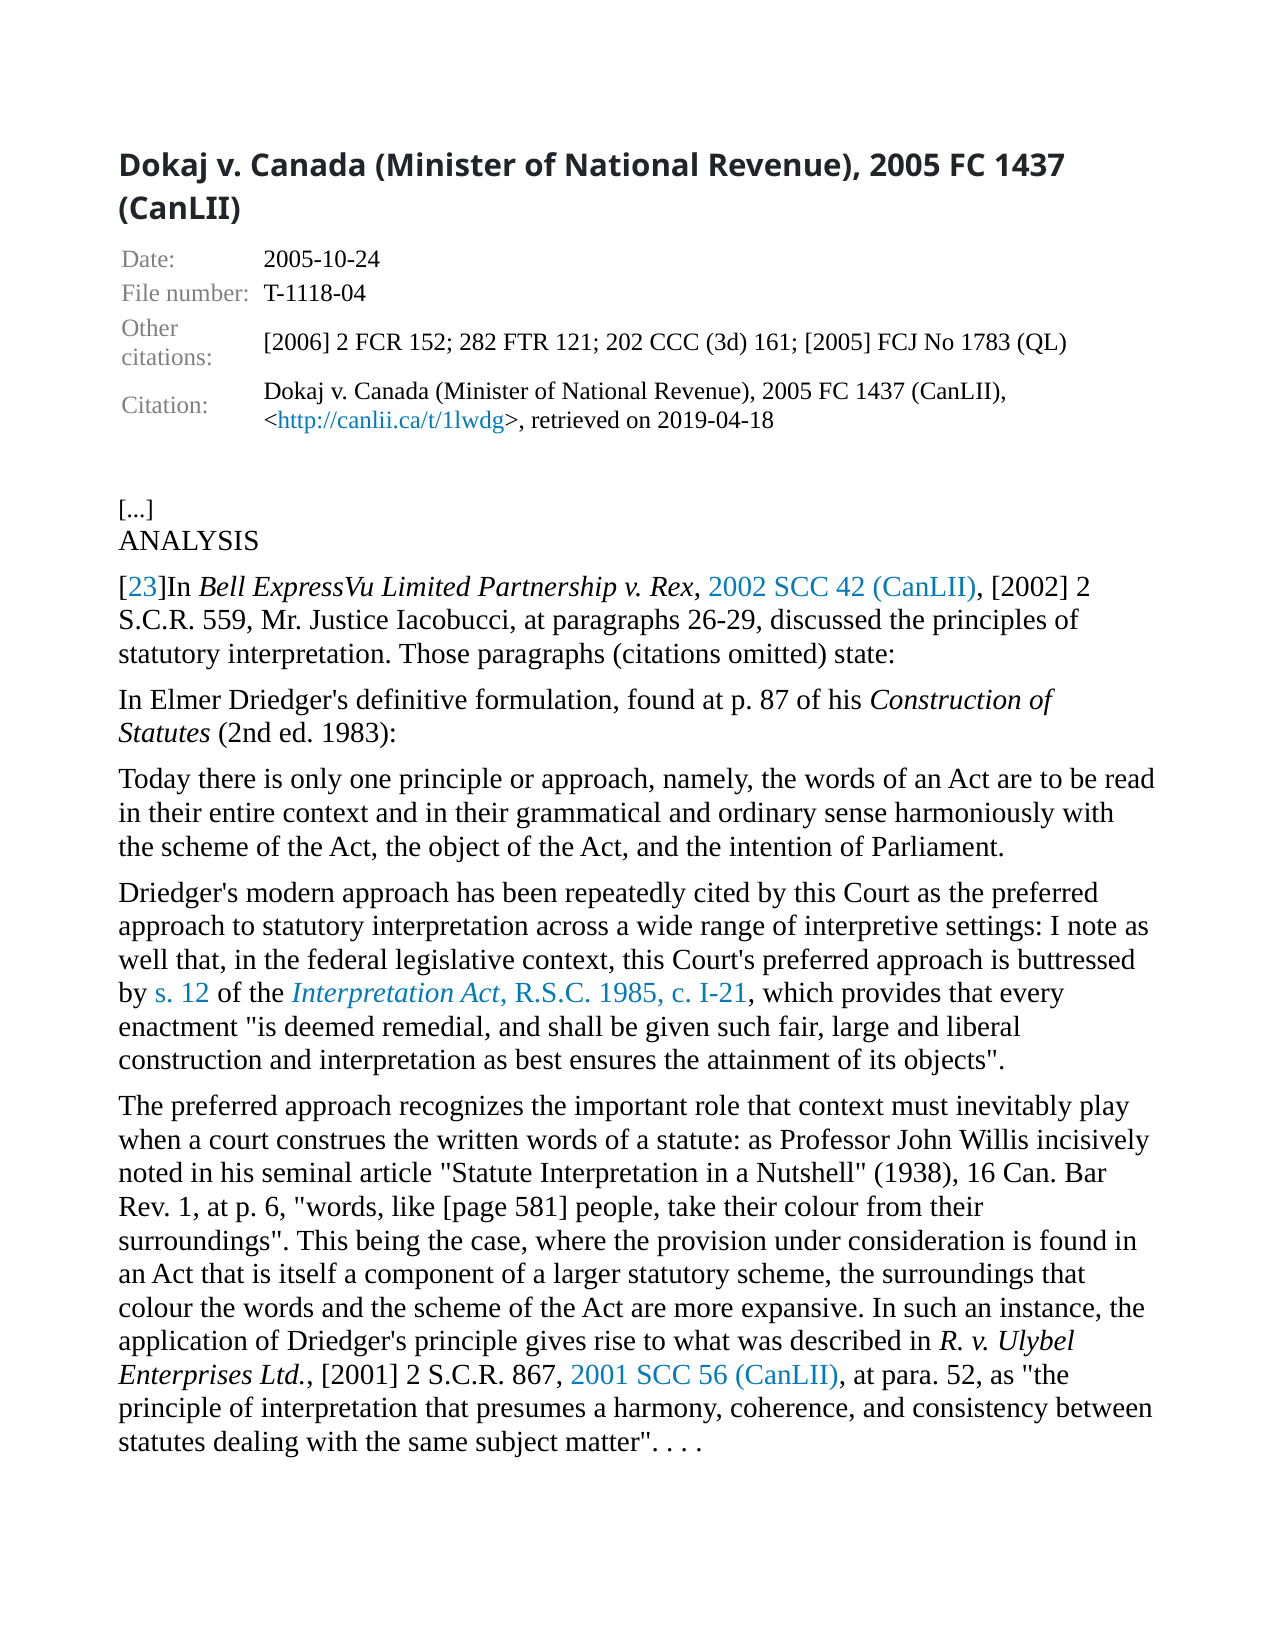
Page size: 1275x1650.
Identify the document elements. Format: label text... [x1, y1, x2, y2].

text [...] [118, 494, 1157, 523]
table_cell File number: [118, 275, 260, 310]
text Driedger's modern approach has been repeatedly cited by this Court as the preferred approach to statutory interpretation across a wide range of interpretive settings: I note as well that, in the federal legislative context, this Court's preferred approach is buttressed by s. 12 of the Interpretation Act, R.S.C. 1985, c. I-21, which provides that every enactment "is deemed remedial, and shall be given such fair, large and liberal construction and interpretation as best ensures the attainment of its objects". [118, 875, 1157, 1076]
text ANALYSIS [118, 523, 1157, 556]
table_cell T-1118-04 [260, 275, 1157, 310]
table_cell Dokaj v. Canada (Minister of National Revenue), 2005 FC 1437 (CanLII), <http://canlii.ca/t/1lwdg>, retrieved on 2019-04-18 [260, 373, 1157, 437]
text Today there is only one principle or approach, namely, the words of an Act are to be read in their entire context and in their grammatical and ordinary sense harmoniously with the scheme of the Act, the object of the Act, and the intention of Parliament. [118, 762, 1157, 862]
table_cell Citation: [118, 373, 260, 437]
text In Elmer Driedger's definitive formulation, found at p. 87 of his Construction of Statutes (2nd ed. 1983): [118, 682, 1157, 749]
text The preferred approach recognizes the important role that context must inevitably play when a court construes the written words of a statute: as Professor John Willis incisively noted in his seminal article "Statute Interpretation in a Nutshell" (1938), 16 Can. Bar Rev. 1, at p. 6, "words, like [page 581] people, take their colour from their surroundings". This being the case, where the provision under consideration is found in an Act that is itself a component of a larger statutory scheme, the surroundings that colour the words and the scheme of the Act are more expansive. In such an instance, the application of Driedger's principle gives rise to what was described in R. v. Ulybel Enterprises Ltd., [2001] 2 S.C.R. 867, 2001 SCC 56 (CanLII), at para. 52, as "the principle of interpretation that presumes a harmony, coherence, and consistency between statutes dealing with the same subject matter". . . . [118, 1088, 1157, 1457]
subtitle Dokaj v. Canada (Minister of National Revenue), 2005 FC 1437 (CanLII) [118, 143, 1157, 228]
table_header Date: [118, 241, 260, 275]
text [23]In Bell ExpressVu Limited Partnership v. Rex, 2002 SCC 42 (CanLII), [2002] 2 S.C.R. 559, Mr. Justice Iacobucci, at paragraphs 26-29, discussed the principles of statutory interpretation. Those paragraphs (citations omitted) state: [118, 569, 1157, 669]
table_cell Other citations: [118, 310, 260, 373]
table_cell [2006] 2 FCR 152; 282 FTR 121; 202 CCC (3d) 161; [2005] FCJ No 1783 (QL) [260, 310, 1157, 373]
table_header 2005-10-24 [260, 241, 1157, 275]
